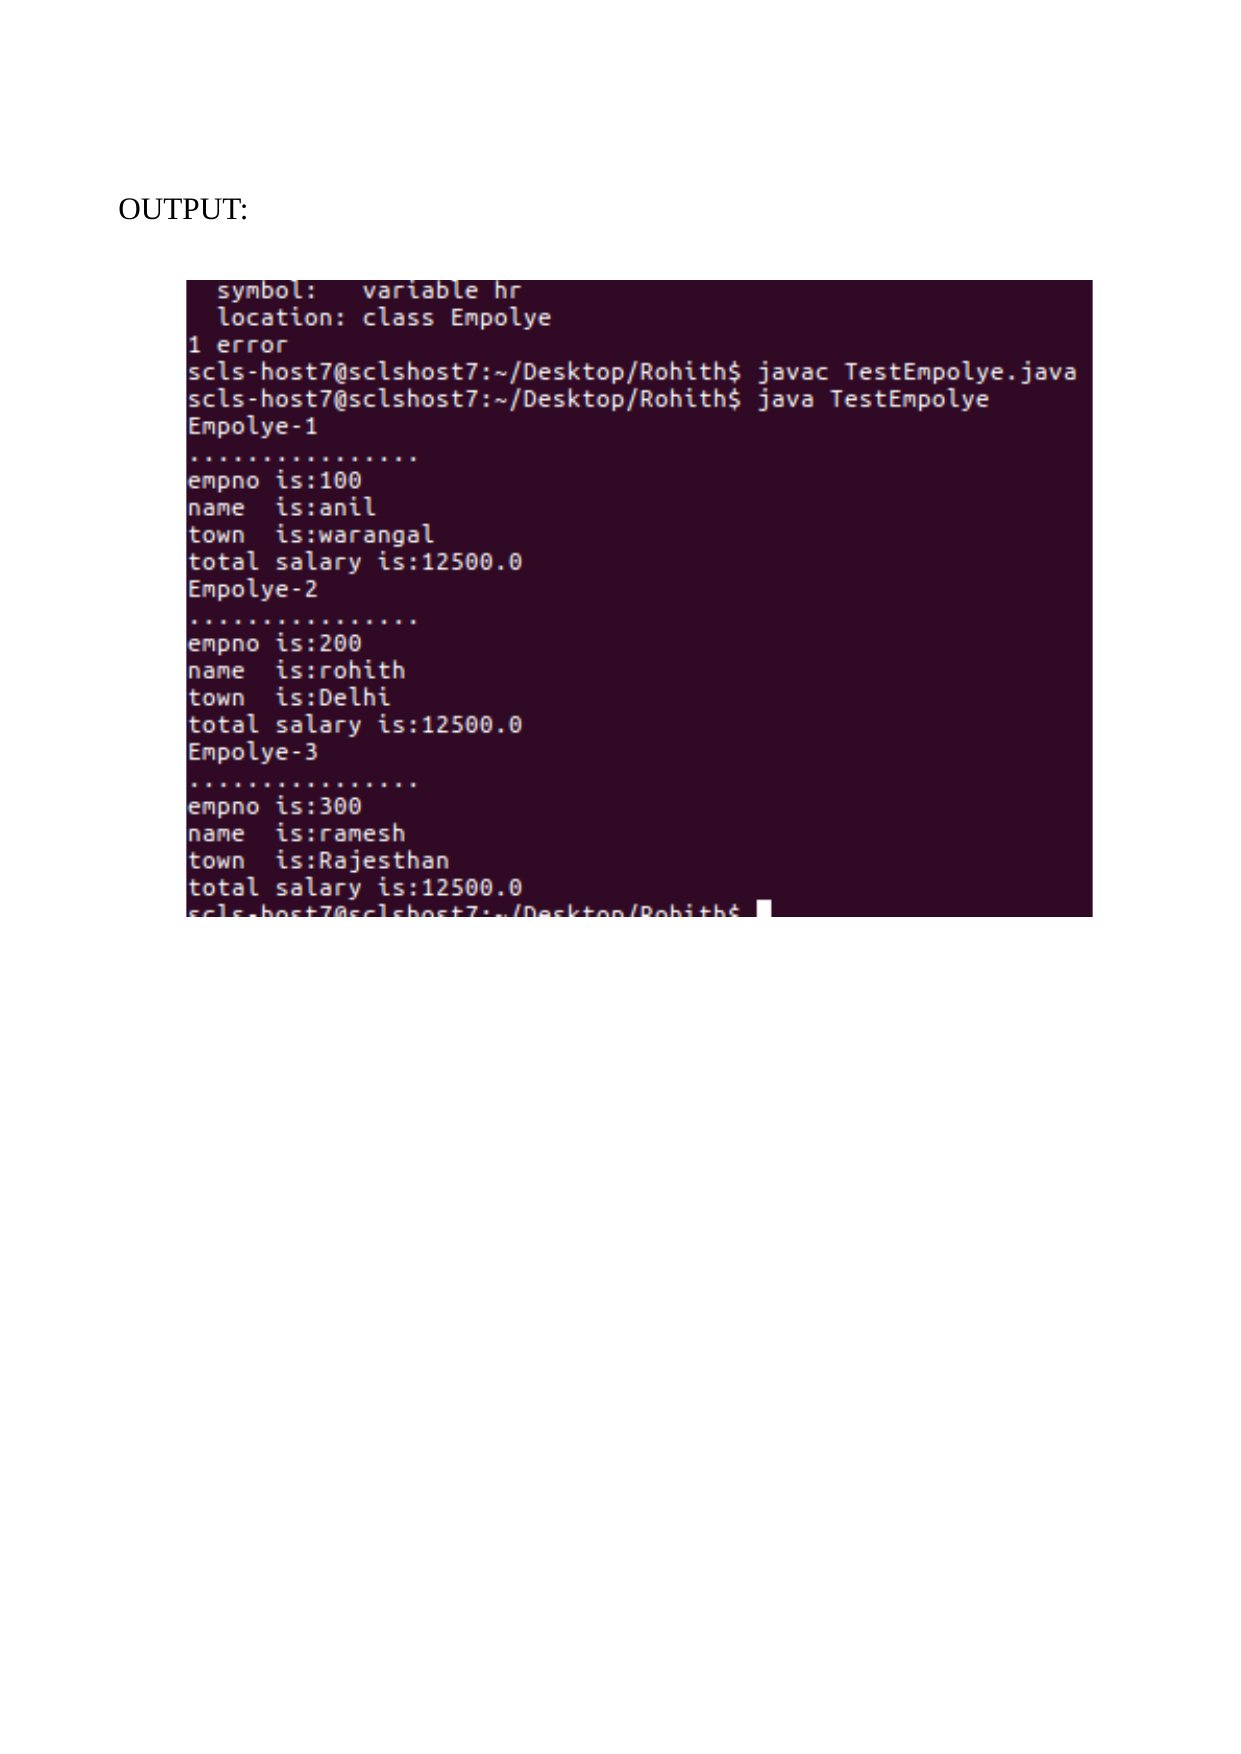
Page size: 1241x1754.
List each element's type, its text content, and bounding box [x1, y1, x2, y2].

picture [186, 280, 1093, 917]
text OUTPUT: [118, 190, 1122, 226]
